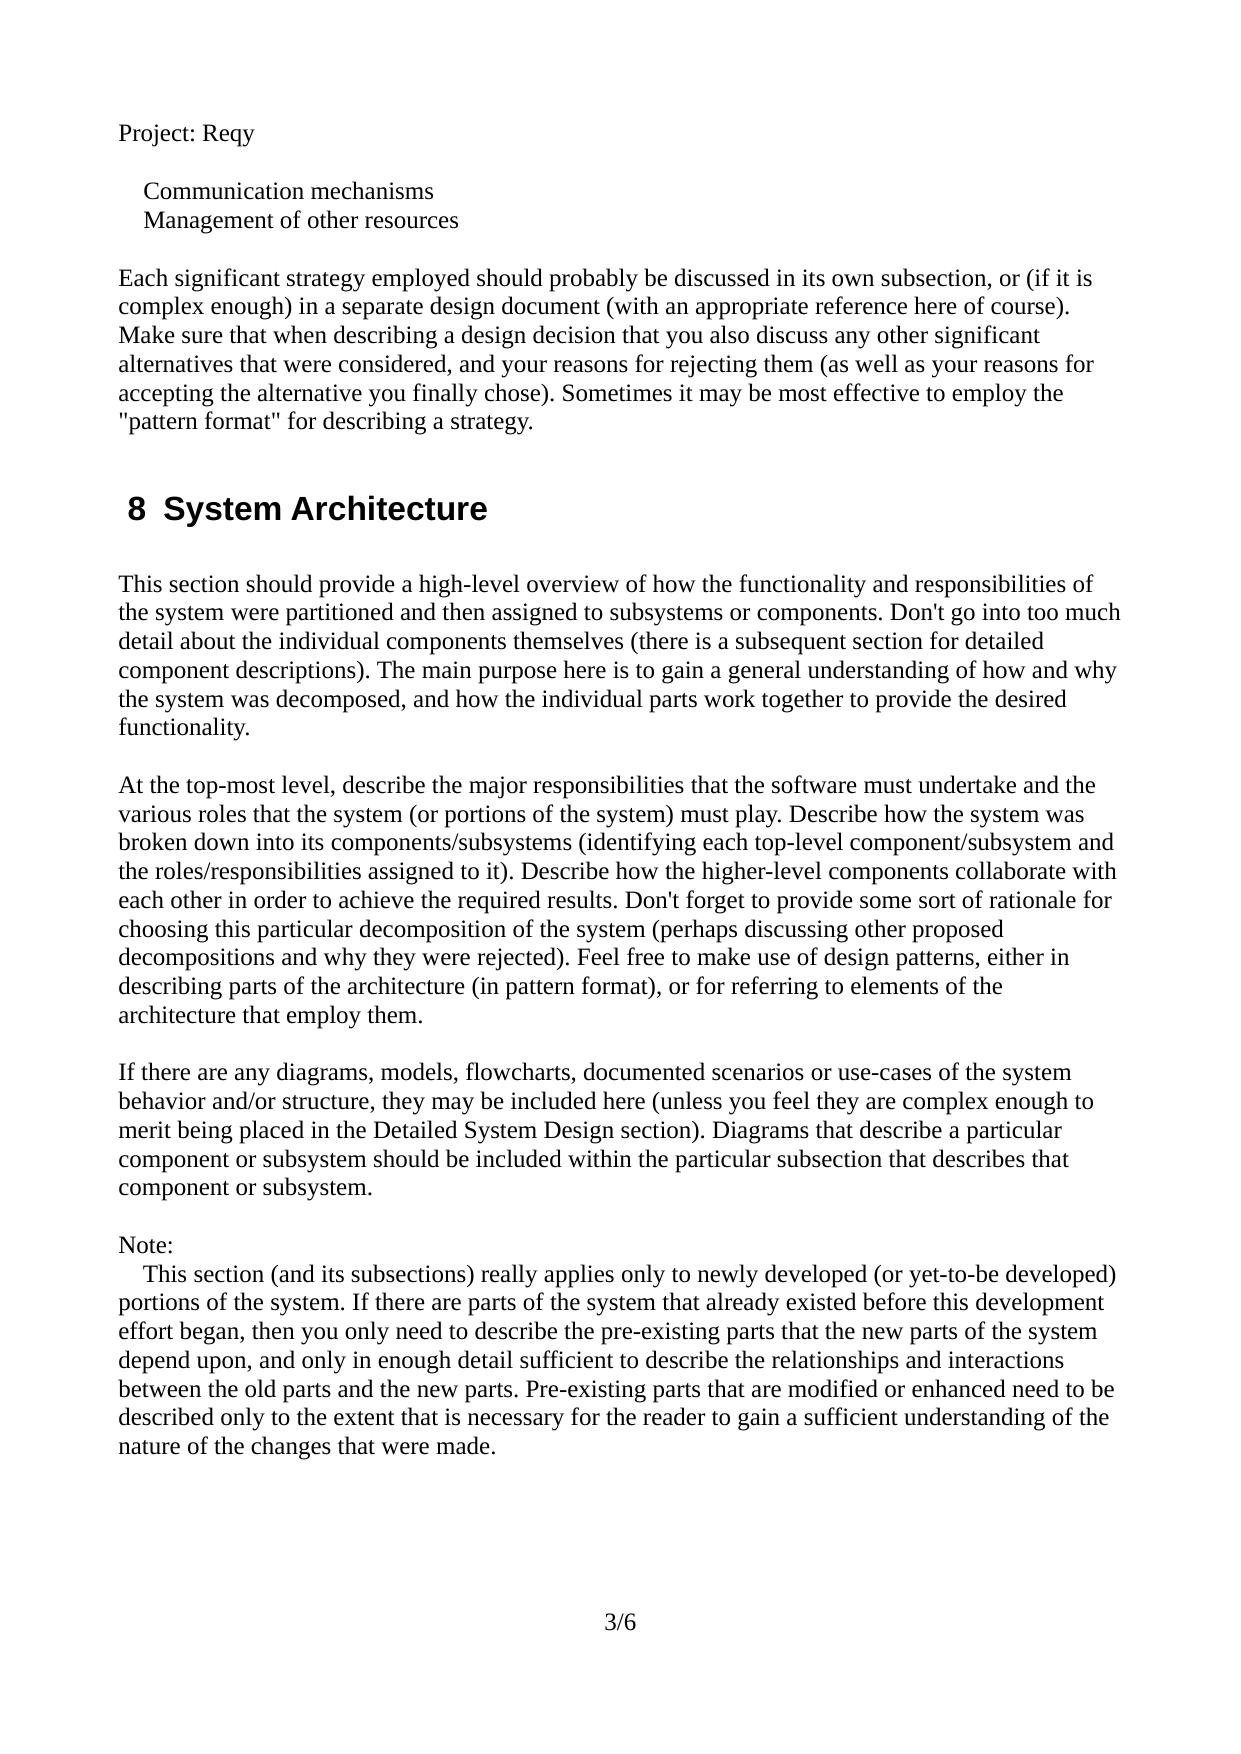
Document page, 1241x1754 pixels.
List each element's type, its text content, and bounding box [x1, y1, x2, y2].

text Note: [118, 1230, 1122, 1259]
text Each significant strategy employed should probably be discussed in its own subsection, or (if it is complex enough) in a separate design document (with an appropriate reference here of course). Make sure that when describing a design decision that you also discuss any other significant alternatives that were considered, and your reasons for rejecting them (as well as your reasons for accepting the alternative you finally chose). Sometimes it may be most effective to employ the "pattern format" for describing a strategy. [118, 263, 1122, 435]
text This section should provide a high-level overview of how the functionality and responsibilities of the system were partitioned and then assigned to subsystems or components. Don't go into too much detail about the individual components themselves (there is a subsequent section for detailed component descriptions). The main purpose here is to gain a general understanding of how and why the system was decomposed, and how the individual parts work together to provide the desired functionality. [118, 569, 1122, 741]
text Management of other resources [118, 205, 1122, 234]
text This section (and its subsections) really applies only to newly developed (or yet-to-be developed) portions of the system. If there are parts of the system that already existed before this development effort began, then you only need to describe the pre-existing parts that the new parts of the system depend upon, and only in enough detail sufficient to describe the relationships and interactions between the old parts and the new parts. Pre-existing parts that are modified or enhanced need to be described only to the extent that is necessary for the reader to gain a sufficient understanding of the nature of the changes that were made. [118, 1259, 1122, 1460]
text Communication mechanisms [118, 176, 1122, 205]
text If there are any diagrams, models, flowcharts, documented scenarios or use-cases of the system behavior and/or structure, they may be included here (unless you feel they are complex enough to merit being placed in the Detailed System Design section). Diagrams that describe a particular component or subsystem should be included within the particular subsection that describes that component or subsystem. [118, 1057, 1122, 1201]
subtitle System Architecture [118, 489, 1122, 527]
text At the top-most level, describe the major responsibilities that the software must undertake and the various roles that the system (or portions of the system) must play. Describe how the system was broken down into its components/subsystems (identifying each top-level component/subsystem and the roles/responsibilities assigned to it). Describe how the higher-level components collaborate with each other in order to achieve the required results. Don't forget to provide some sort of rationale for choosing this particular decomposition of the system (perhaps discussing other proposed decompositions and why they were rejected). Feel free to make use of design patterns, either in describing parts of the architecture (in pattern format), or for referring to elements of the architecture that employ them. [118, 770, 1122, 1029]
